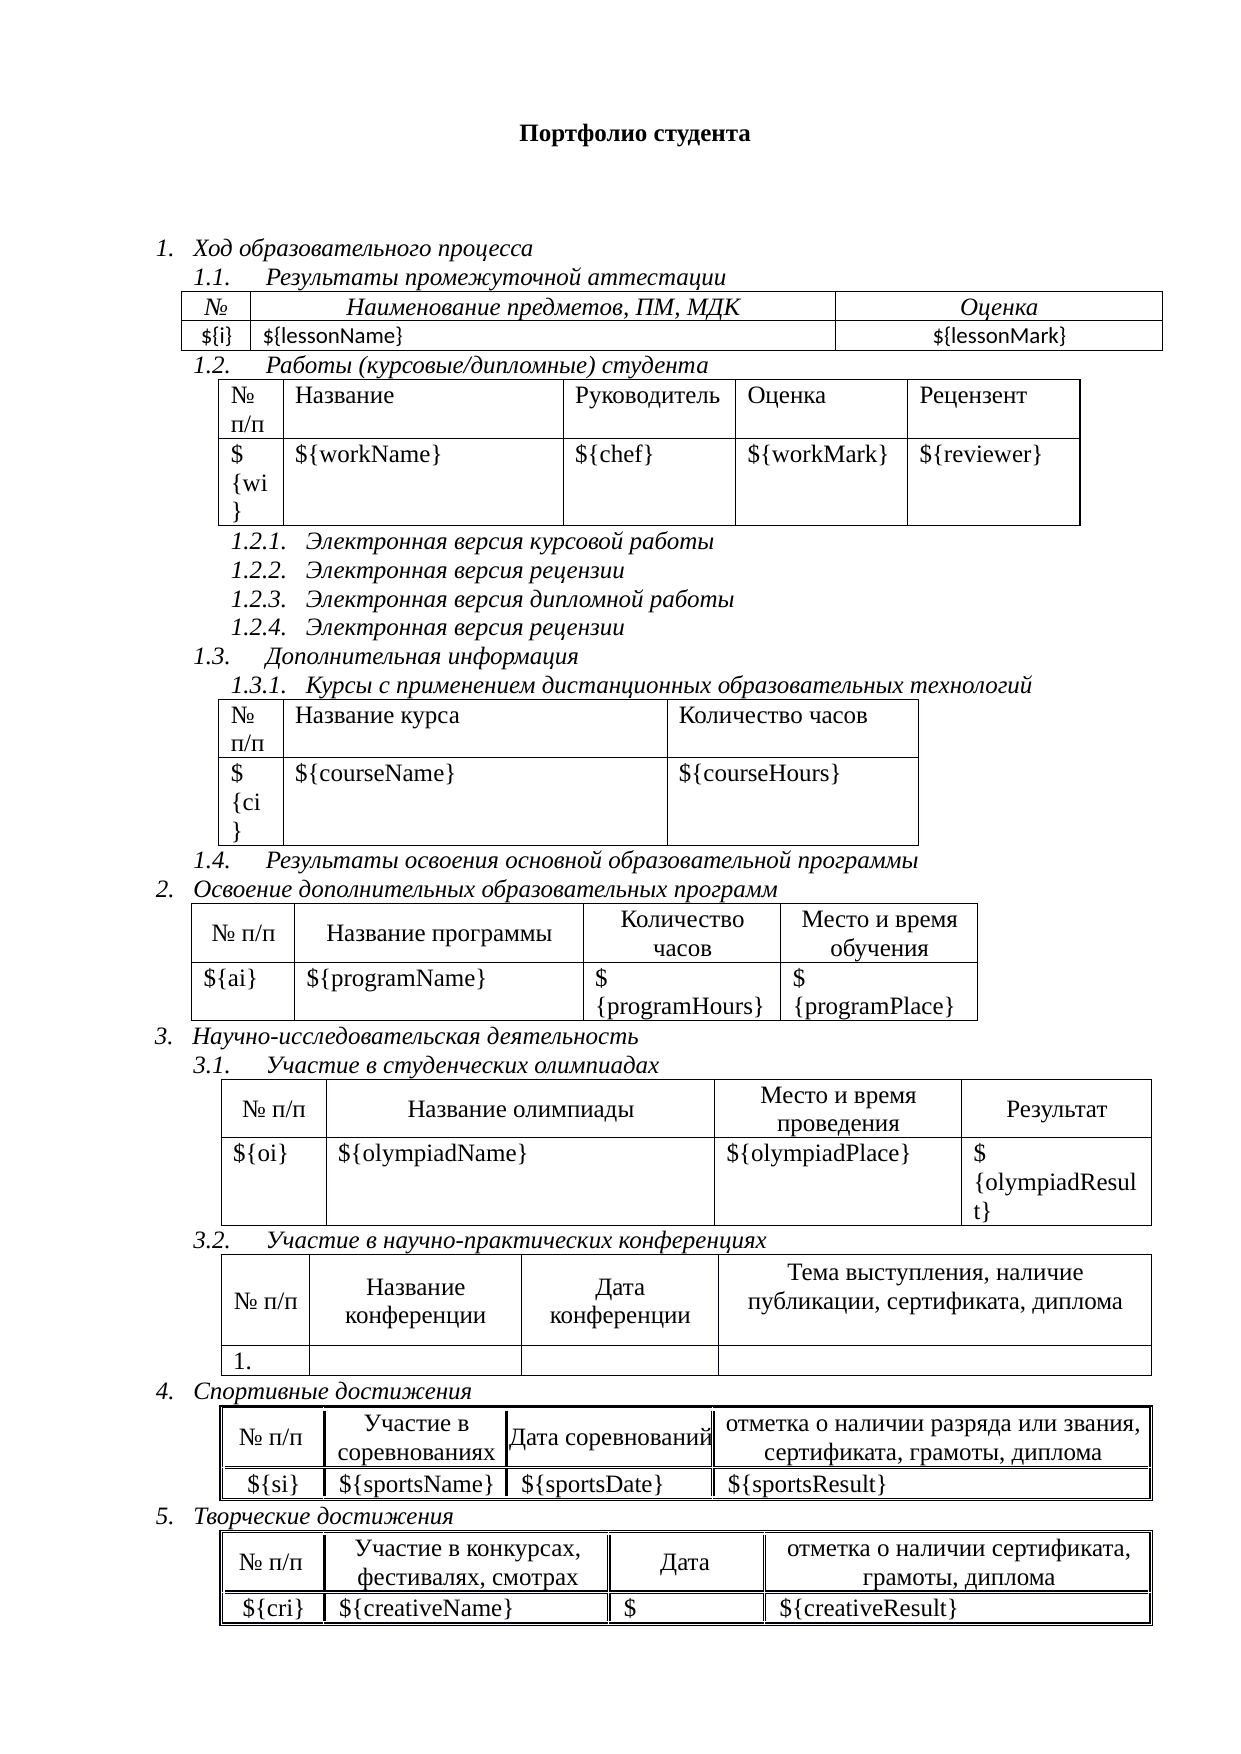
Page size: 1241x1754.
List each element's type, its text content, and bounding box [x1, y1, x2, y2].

table_header Дата соревнований [506, 1407, 713, 1466]
table_cell ${lessonName} [251, 321, 835, 349]
table_header Место и время проведения [715, 1080, 961, 1137]
table_cell ${creativeName} [324, 1590, 609, 1622]
list Творческие достижения [156, 1501, 1152, 1529]
table_cell [522, 1346, 718, 1375]
list Научно-исследовательская деятельность [154, 1021, 1152, 1050]
table_header № [182, 292, 250, 320]
table_cell ${si} [221, 1466, 324, 1498]
table_cell ${ai} [192, 963, 294, 1020]
table_header № п/п [223, 1531, 324, 1590]
table_header Тема выступления, наличие публикации, сертификата, диплома [719, 1255, 1151, 1345]
list Освоение дополнительных образовательных программ [156, 874, 1152, 903]
table_header Название программы [295, 904, 583, 962]
table_cell ${sportsResult} [713, 1466, 1151, 1498]
list Участие в студенческих олимпиадах [193, 1050, 1152, 1079]
table_header Результат [962, 1080, 1151, 1137]
table_cell ${chef} [564, 439, 735, 525]
table_cell ${workName} [284, 439, 563, 525]
table_header Дата [609, 1533, 764, 1590]
table_cell ${creativeResult} [765, 1590, 1150, 1622]
list Результаты промежуточной аттестации [193, 262, 1152, 291]
list Дополнительная информация [193, 641, 1152, 670]
table_header № п/п [222, 1255, 309, 1345]
table_header Место и время обучения [781, 904, 977, 962]
table_header Количество часов [668, 700, 918, 757]
table_cell ${cri} [223, 1590, 324, 1622]
table_cell ${programPlace} [781, 963, 977, 1020]
table_header Участие в соревнованиях [324, 1408, 506, 1466]
table_header Название конференции [310, 1255, 521, 1345]
table_cell ${courseHours} [668, 758, 918, 844]
list Результаты освоения основной образовательной программы [193, 846, 1152, 874]
table_header № п/п [219, 380, 283, 438]
table_header Оценка [836, 292, 1162, 320]
table_header Участие в конкурсах, фестивалях, смотрах [324, 1531, 609, 1590]
table_cell 1. [222, 1346, 309, 1375]
table_cell ${ci} [219, 758, 283, 844]
list Электронная версия рецензии [231, 555, 1152, 584]
table_header Наименование предметов, ПМ, МДК [251, 292, 835, 320]
text Портфолио студента [118, 118, 1152, 147]
table_cell ${sportsName} [324, 1469, 506, 1498]
table_header Название олимпиады [327, 1080, 714, 1137]
table_cell $ [609, 1594, 764, 1622]
table_cell ${oi} [222, 1138, 326, 1224]
list Участие в научно-практических конференциях [193, 1226, 1152, 1254]
table_cell ${lessonMark} [836, 321, 1162, 349]
table_cell ${wi} [219, 439, 283, 525]
table_header отметка о наличии сертификата, грамоты, диплома [765, 1533, 1149, 1590]
table_cell ${programName} [295, 963, 583, 1020]
table_cell ${olympiadName} [327, 1138, 714, 1224]
table_cell ${workMark} [736, 439, 907, 525]
table_cell ${programHours} [584, 963, 780, 1020]
table_header Количество часов [584, 904, 780, 962]
table_header отметка о наличии разряда или звания, сертификата, грамоты, диплома [713, 1408, 1149, 1466]
table_cell ${reviewer} [908, 439, 1079, 525]
list Электронная версия рецензии [231, 612, 1152, 641]
table_header № п/п [223, 1407, 324, 1466]
table_header Руководитель [564, 380, 735, 438]
list Ход образовательного процесса [156, 233, 1152, 262]
table_cell ${i} [182, 321, 250, 349]
table_header Дата конференции [522, 1255, 718, 1345]
table_cell ${olympiadResult} [962, 1138, 1151, 1224]
list Работы (курсовые/дипломные) студента [193, 351, 1152, 379]
table_header Рецензент [908, 380, 1079, 438]
list Электронная версия дипломной работы [231, 584, 1152, 612]
table_header Название курса [284, 700, 667, 757]
table_cell [719, 1346, 1151, 1375]
table_cell [310, 1346, 521, 1375]
table_cell ${olympiadPlace} [715, 1138, 961, 1224]
table_header Оценка [736, 380, 907, 438]
table_header № п/п [222, 1080, 326, 1137]
table_header Название [284, 380, 563, 438]
list Спортивные достижения [156, 1376, 1152, 1405]
table_cell ${courseName} [284, 758, 667, 844]
table_header № п/п [219, 700, 283, 757]
table_cell ${sportsDate} [506, 1466, 713, 1498]
list Курсы с применением дистанционных образовательных технологий [231, 670, 1152, 699]
list Электронная версия курсовой работы [231, 526, 1152, 555]
table_header № п/п [192, 904, 294, 962]
